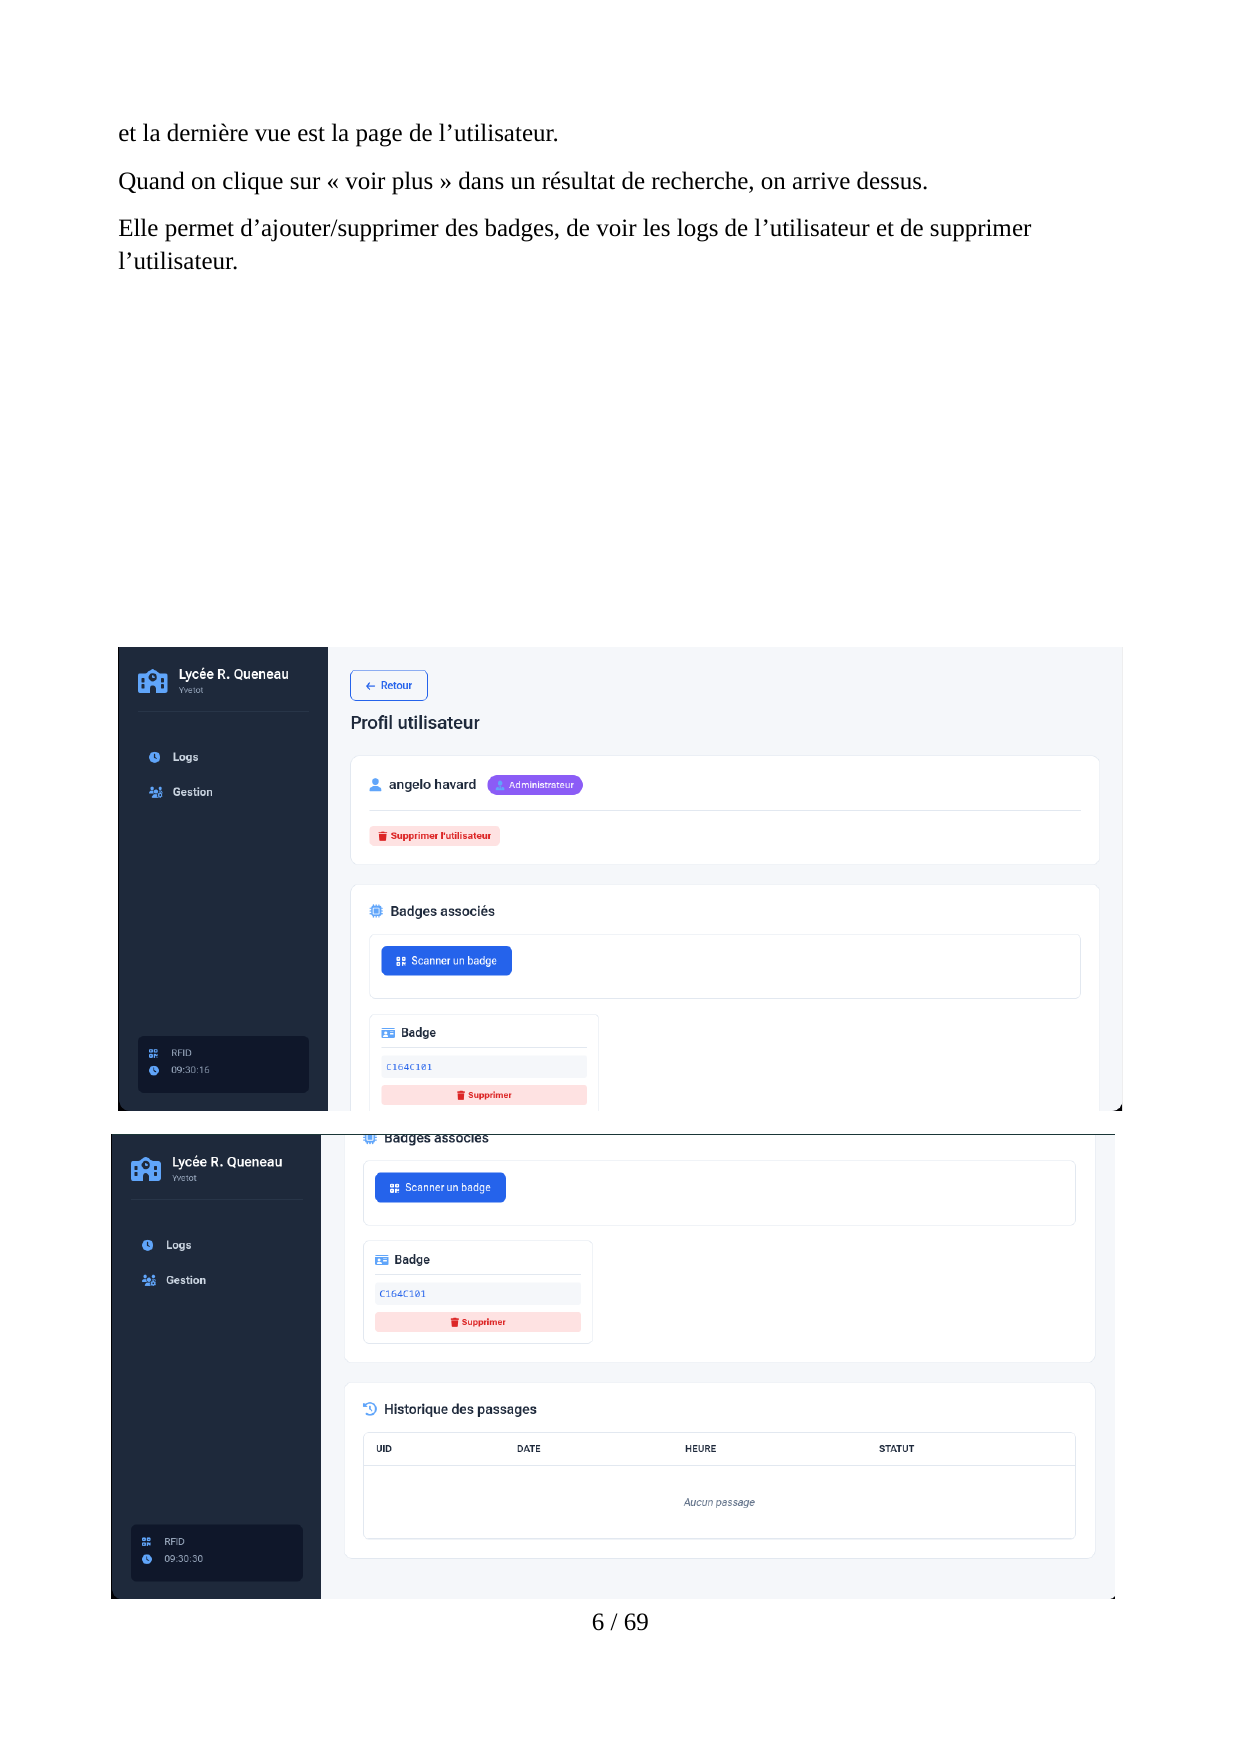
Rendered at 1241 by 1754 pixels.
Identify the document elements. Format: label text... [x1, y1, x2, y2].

text et la dernière vue est la page de l’utilisateur. [118, 118, 1122, 147]
picture [118, 647, 1123, 1111]
text Quand on clique sur « voir plus » dans un résultat de recherche, on arrive dessus. [118, 166, 1122, 194]
text Elle permet d’ajouter/supprimer des badges, de voir les logs de l’utilisateur et de supprimer l’utilisateur. [118, 213, 1122, 275]
picture [111, 1134, 1115, 1599]
